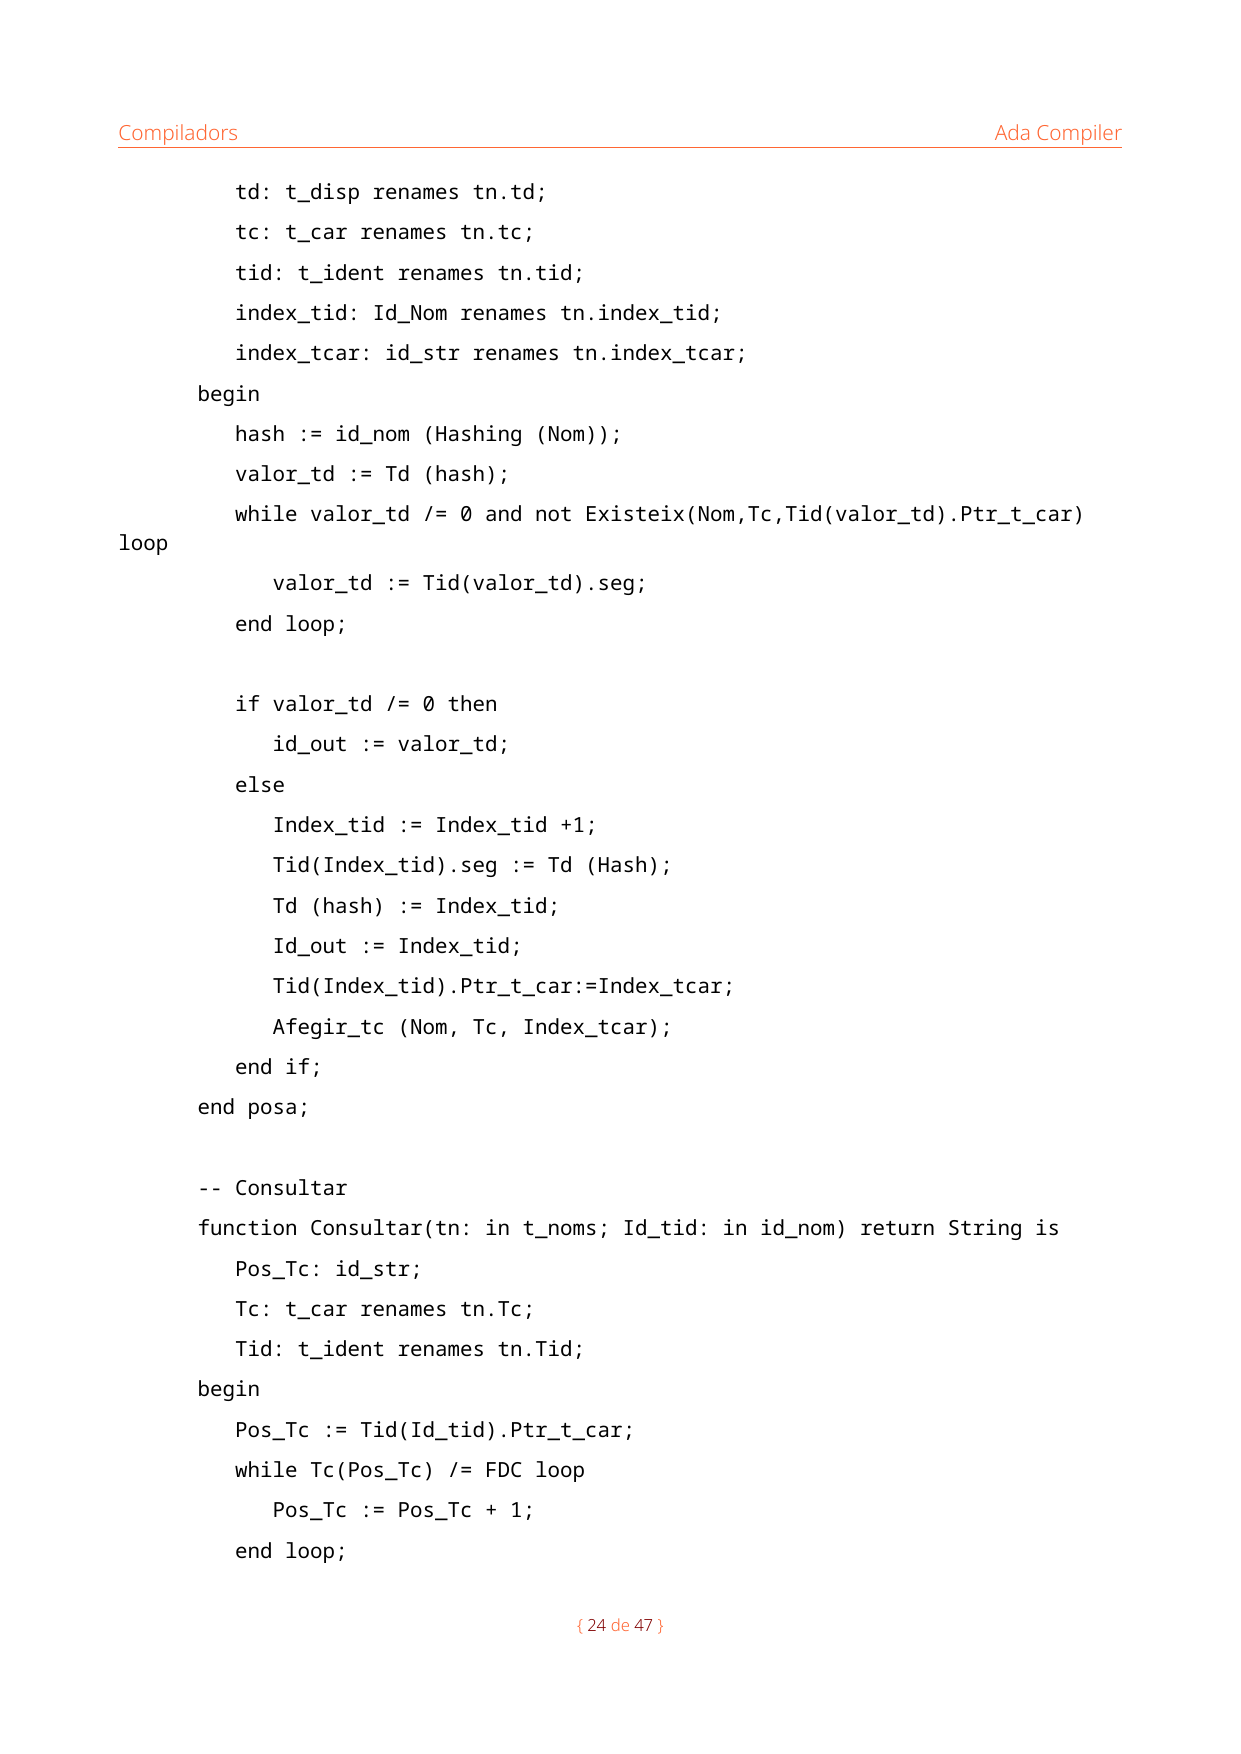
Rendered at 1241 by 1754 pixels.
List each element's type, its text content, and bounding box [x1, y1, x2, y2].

text Tid(Index_tid).seg := Td (Hash); [118, 851, 1122, 879]
text end loop; [118, 609, 1122, 637]
text id_out := valor_td; [118, 729, 1122, 758]
text Pos_Tc := Pos_Tc + 1; [118, 1496, 1122, 1524]
text hash := id_nom (Hashing (Nom)); [118, 419, 1122, 447]
text td: t_disp renames tn.td; [118, 177, 1122, 206]
text while Tc(Pos_Tc) /= FDC loop [118, 1455, 1122, 1484]
text Pos_Tc: id_str; [118, 1254, 1122, 1282]
text begin [118, 379, 1122, 407]
text tc: t_car renames tn.tc; [118, 217, 1122, 246]
text Tid: t_ident renames tn.Tid; [118, 1334, 1122, 1363]
text valor_td := Tid(valor_td).seg; [118, 568, 1122, 597]
text Tid(Index_tid).Ptr_t_car:=Index_tcar; [118, 971, 1122, 1000]
text Pos_Tc := Tid(Id_tid).Ptr_t_car; [118, 1415, 1122, 1443]
text -- Consultar [118, 1173, 1122, 1201]
text index_tcar: id_str renames tn.index_tcar; [118, 338, 1122, 367]
text Td (hash) := Index_tid; [118, 891, 1122, 919]
text begin [118, 1374, 1122, 1403]
text function Consultar(tn: in t_noms; Id_tid: in id_nom) return String is [118, 1213, 1122, 1242]
text Index_tid := Index_tid +1; [118, 810, 1122, 839]
text if valor_td /= 0 then [118, 689, 1122, 718]
text Afegir_tc (Nom, Tc, Index_tcar); [118, 1012, 1122, 1040]
text valor_td := Td (hash); [118, 459, 1122, 488]
text while valor_td /= 0 and not Existeix(Nom,Tc,Tid(valor_td).Ptr_t_car) loop [118, 499, 1122, 556]
text tid: t_ident renames tn.tid; [118, 258, 1122, 286]
text end loop; [118, 1536, 1122, 1564]
text end posa; [118, 1092, 1122, 1121]
text else [118, 770, 1122, 798]
text Id_out := Index_tid; [118, 931, 1122, 959]
text Tc: t_car renames tn.Tc; [118, 1294, 1122, 1322]
text end if; [118, 1052, 1122, 1081]
text index_tid: Id_Nom renames tn.index_tid; [118, 298, 1122, 326]
